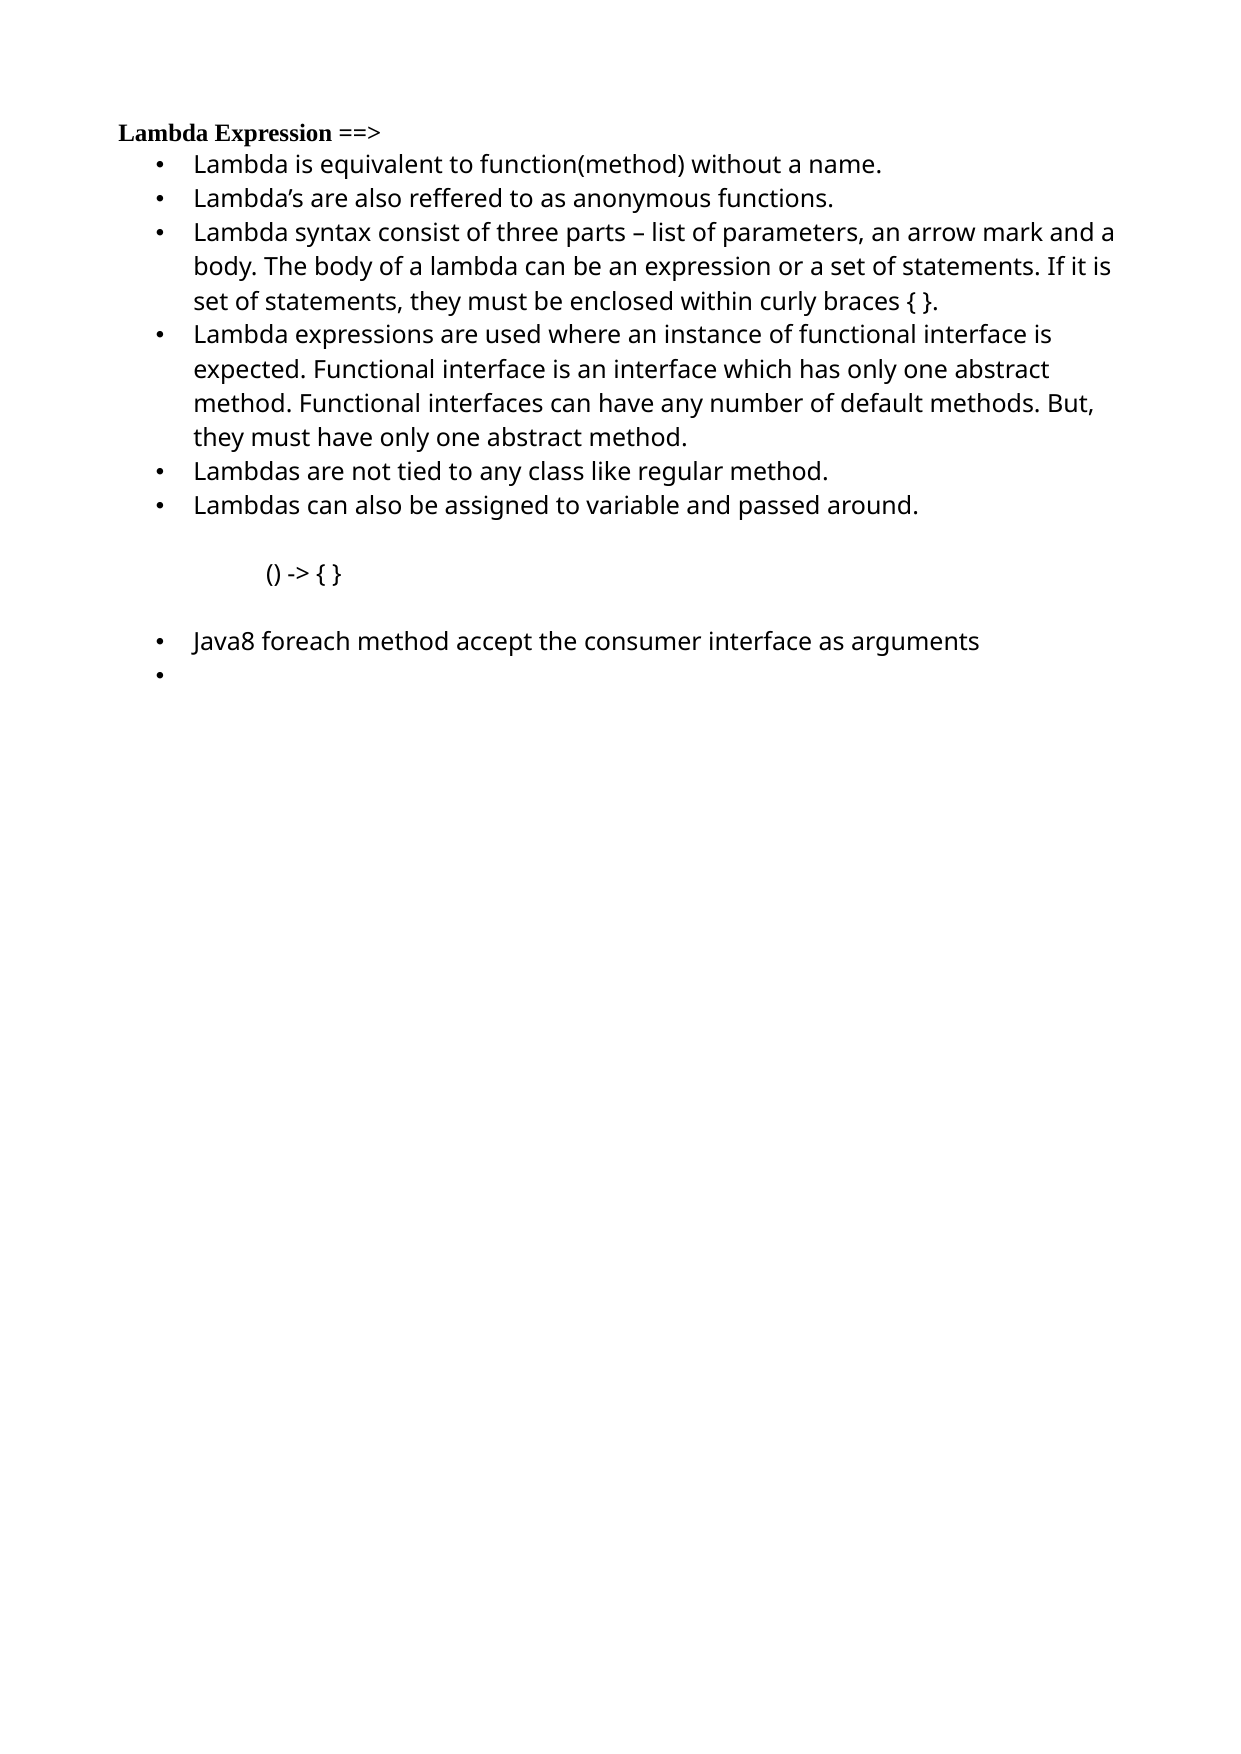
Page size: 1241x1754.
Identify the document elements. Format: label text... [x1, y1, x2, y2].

list Lambda’s are also reffered to as anonymous functions. [156, 181, 1122, 215]
list Lambda syntax consist of three parts – list of parameters, an arrow mark and a body. The body of a lambda can be an expression or a set of statements. If it is set of statements, they must be enclosed within curly braces { }. [156, 215, 1122, 317]
list Java8 foreach method accept the consumer interface as arguments [156, 624, 1122, 658]
list Lambda expressions are used where an instance of functional interface is expected. Functional interface is an interface which has only one abstract method. Functional interfaces can have any number of default methods. But, they must have only one abstract method. [156, 317, 1122, 453]
text () -> { } [118, 556, 1122, 590]
list Lambda is equivalent to function(method) without a name. [156, 147, 1122, 181]
list Lambdas can also be assigned to variable and passed around. [156, 487, 1122, 522]
text Lambda Expression ==> [118, 118, 1122, 147]
list Lambdas are not tied to any class like regular method. [156, 453, 1122, 487]
